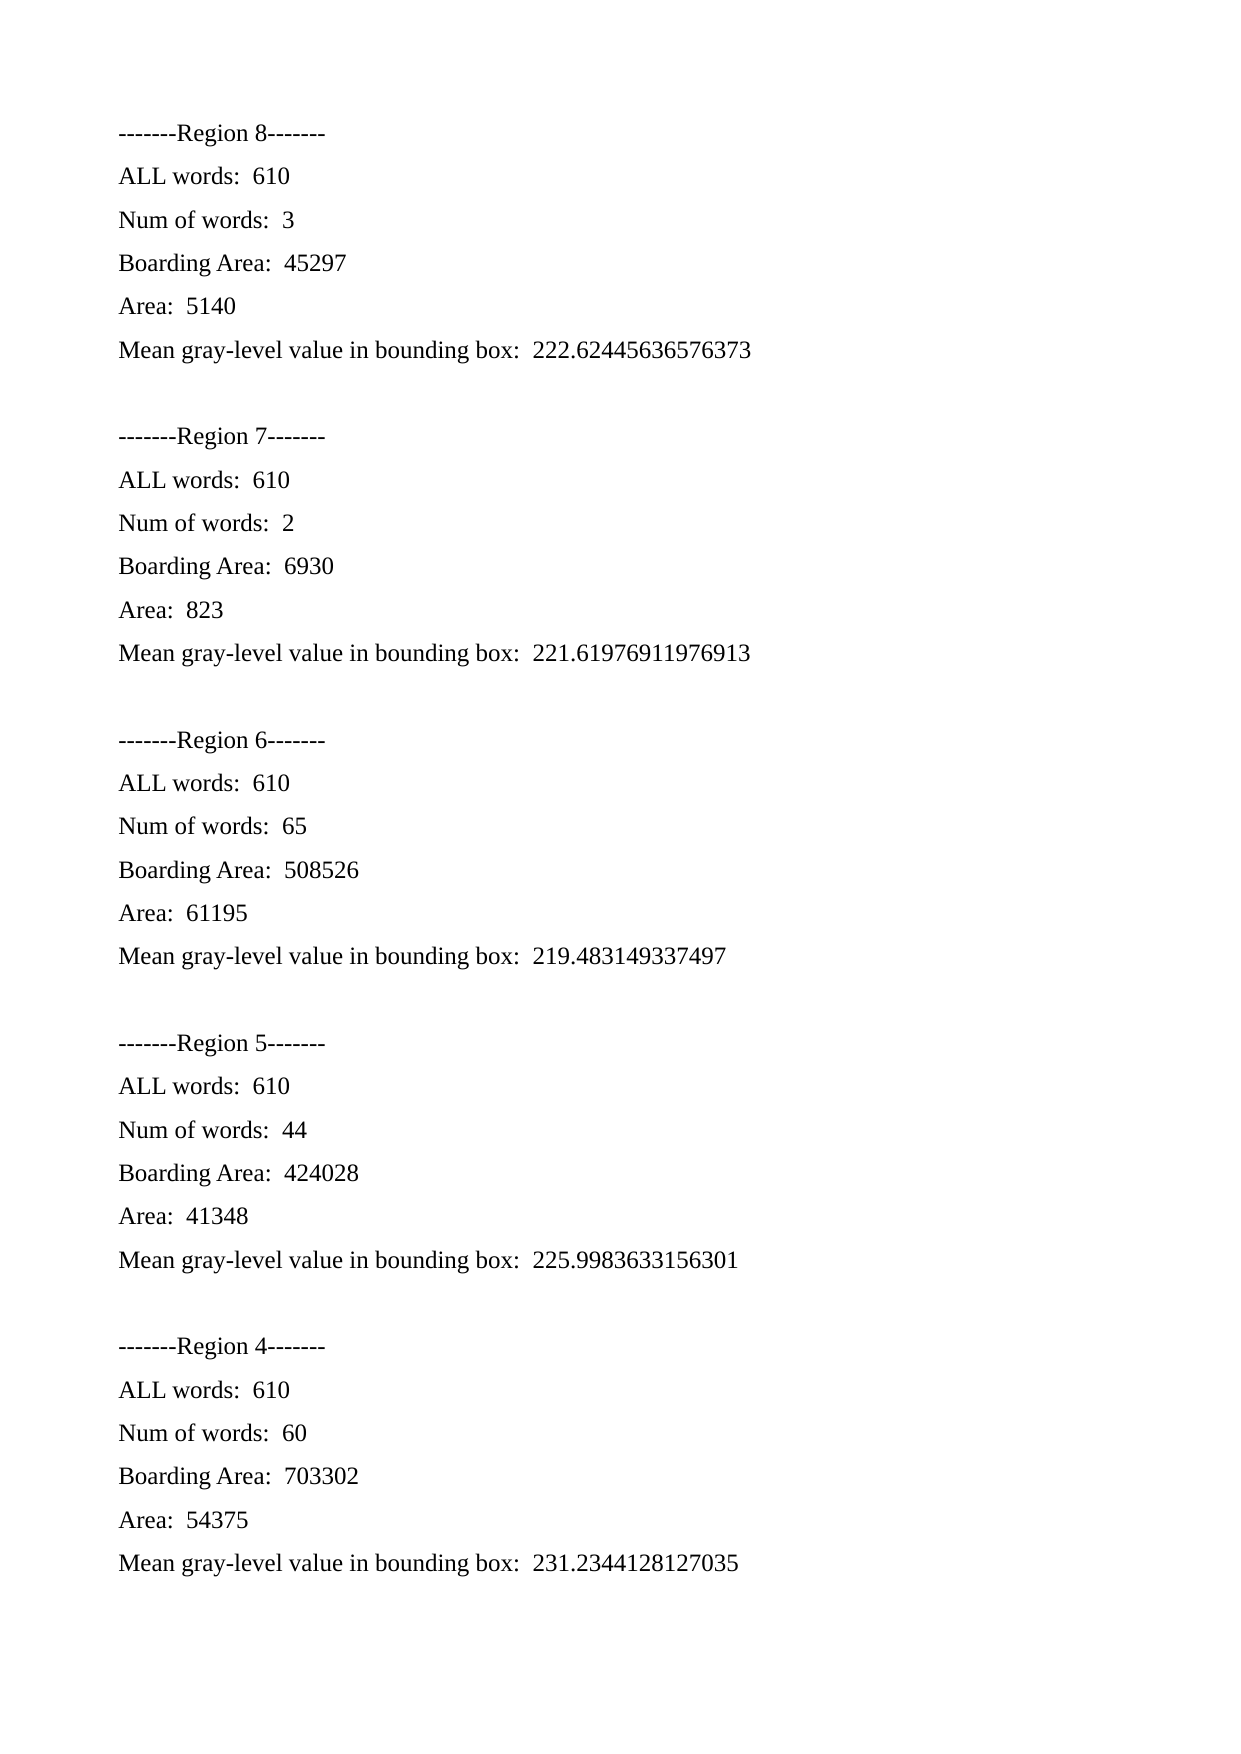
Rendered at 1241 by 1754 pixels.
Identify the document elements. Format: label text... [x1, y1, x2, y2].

text Boarding Area: 45297 [118, 248, 1122, 277]
text ALL words: 610 [118, 161, 1122, 190]
text -------Region 7------- [118, 421, 1122, 450]
text ALL words: 610 [118, 768, 1122, 797]
text Area: 54375 [118, 1505, 1122, 1533]
text Boarding Area: 424028 [118, 1158, 1122, 1187]
text ALL words: 610 [118, 465, 1122, 493]
text Mean gray-level value in bounding box: 231.2344128127035 [118, 1548, 1122, 1577]
text ALL words: 610 [118, 1375, 1122, 1403]
text Area: 5140 [118, 291, 1122, 320]
text -------Region 8------- [118, 118, 1122, 147]
text Num of words: 2 [118, 508, 1122, 537]
text Mean gray-level value in bounding box: 222.62445636576373 [118, 335, 1122, 363]
text Area: 61195 [118, 898, 1122, 927]
text Boarding Area: 703302 [118, 1461, 1122, 1490]
text Boarding Area: 6930 [118, 551, 1122, 580]
text Boarding Area: 508526 [118, 855, 1122, 883]
text Mean gray-level value in bounding box: 221.61976911976913 [118, 638, 1122, 667]
text Num of words: 3 [118, 205, 1122, 233]
text Area: 41348 [118, 1201, 1122, 1230]
text Num of words: 44 [118, 1115, 1122, 1143]
text Num of words: 65 [118, 811, 1122, 840]
text Num of words: 60 [118, 1418, 1122, 1447]
text -------Region 4------- [118, 1331, 1122, 1360]
text -------Region 6------- [118, 725, 1122, 753]
text Mean gray-level value in bounding box: 219.483149337497 [118, 941, 1122, 970]
text Area: 823 [118, 595, 1122, 623]
text -------Region 5------- [118, 1028, 1122, 1057]
text Mean gray-level value in bounding box: 225.9983633156301 [118, 1245, 1122, 1273]
text ALL words: 610 [118, 1071, 1122, 1100]
